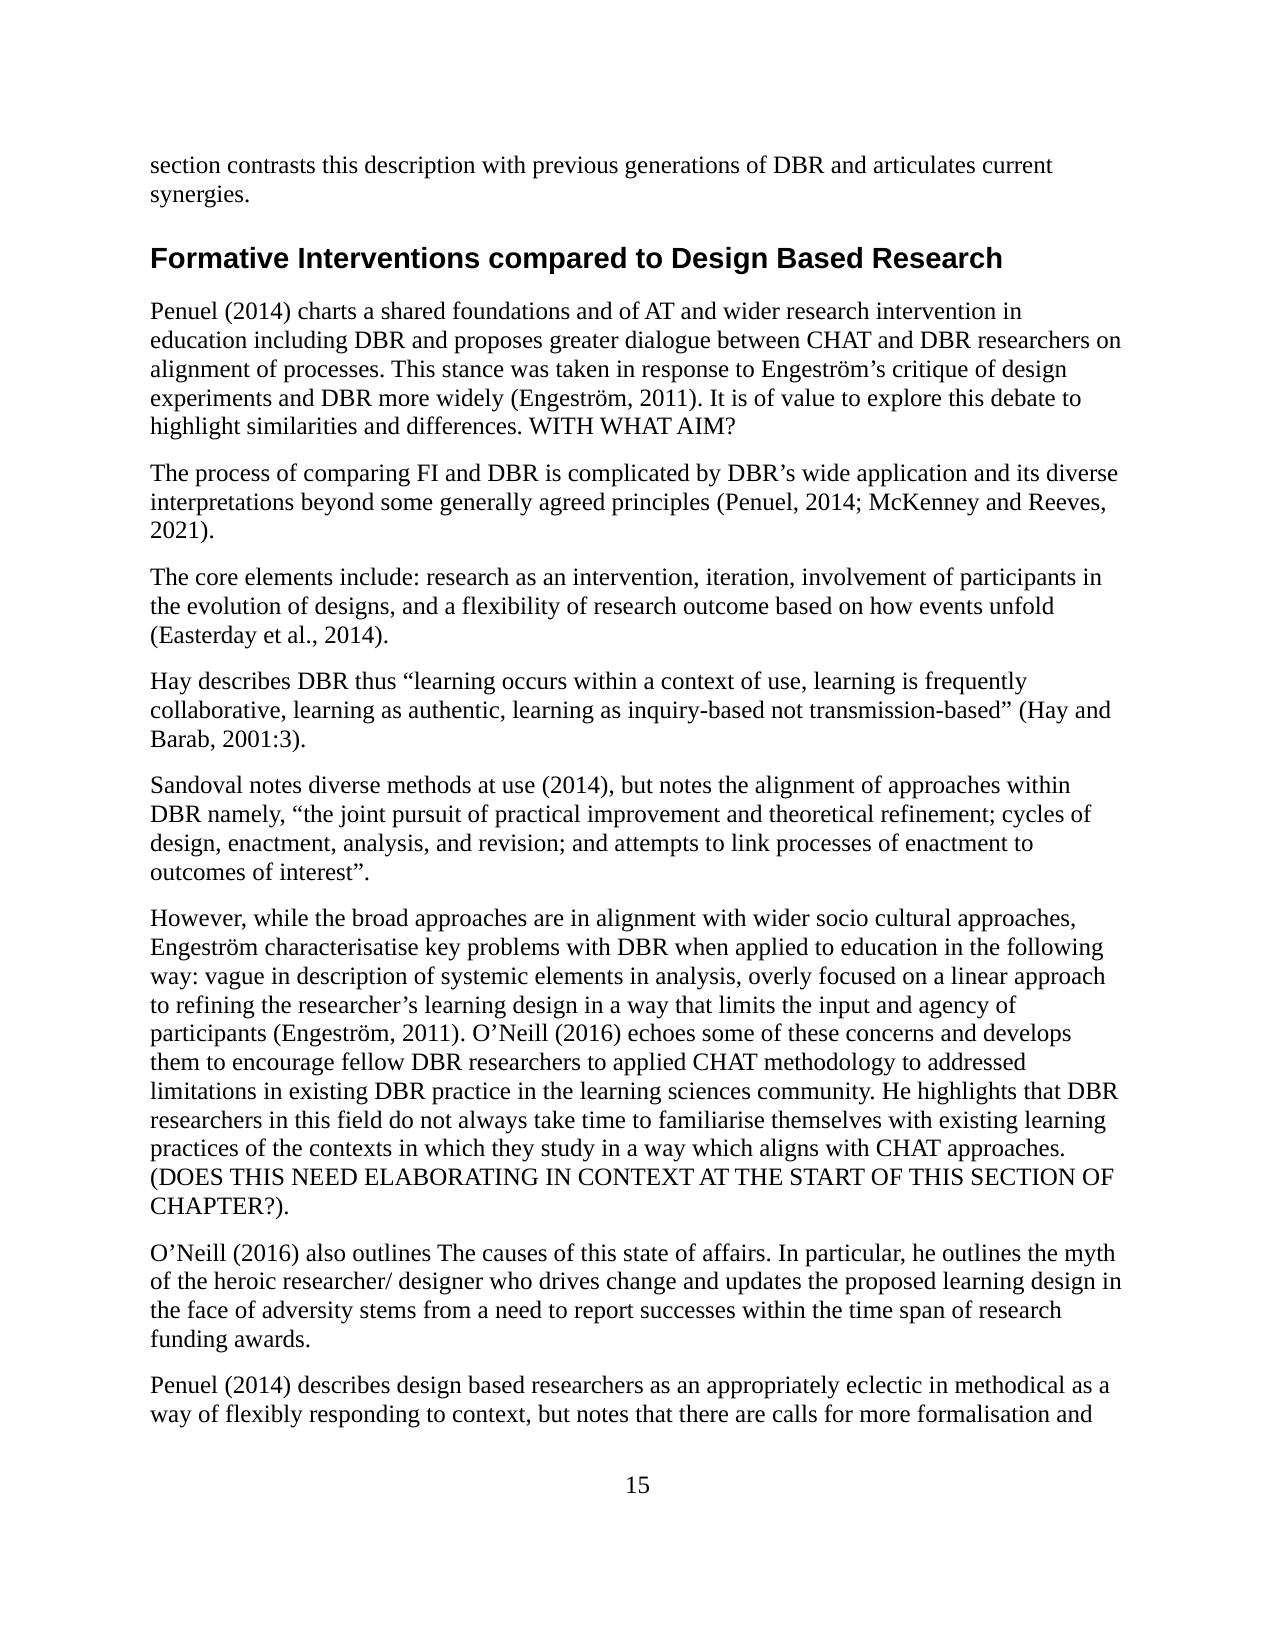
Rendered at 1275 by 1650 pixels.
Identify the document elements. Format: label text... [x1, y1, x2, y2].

text O’Neill (2016) also outlines The causes of this state of affairs. In particular, he outlines the myth of the heroic researcher/ designer who drives change and updates the proposed learning design in the face of adversity stems from a need to report successes within the time span of research funding awards. [150, 1238, 1125, 1353]
text Penuel (2014) describes design based researchers as an appropriately eclectic in methodical as a way of flexibly responding to context, but notes that there are calls for more formalisation and [150, 1371, 1125, 1428]
text Hay describes DBR thus “learning occurs within a context of use, learning is frequently collaborative, learning as authentic, learning as inquiry-based not transmission-based” (Hay and Barab, 2001:3). [150, 666, 1125, 753]
text Sandoval notes diverse methods at use (2014), but notes the alignment of approaches within DBR namely, “the joint pursuit of practical improvement and theoretical refinement; cycles of design, enactment, analysis, and revision; and attempts to link processes of enactment to outcomes of interest”. [150, 771, 1125, 886]
text The process of comparing FI and DBR is complicated by DBR’s wide application and its diverse interpretations beyond some generally agreed principles (Penuel, 2014; McKenney and Reeves, 2021). [150, 458, 1125, 544]
text The core elements include: research as an intervention, iteration, involvement of participants in the evolution of designs, and a flexibility of research outcome based on how events unfold (Easterday et al., 2014). [150, 562, 1125, 648]
text Penuel (2014) charts a shared foundations and of AT and wider research intervention in education including DBR and proposes greater dialogue between CHAT and DBR researchers on alignment of processes. This stance was taken in response to Engeström’s critique of design experiments and DBR more widely (Engeström, 2011). It is of value to explore this debate to highlight similarities and differences. WITH WHAT AIM? [150, 296, 1125, 440]
text However, while the broad approaches are in alignment with wider socio cultural approaches, Engeström characterisatise key problems with DBR when applied to education in the following way: vague in description of systemic elements in analysis, overly focused on a linear approach to refining the researcher’s learning design in a way that limits the input and agency of participants (Engeström, 2011). O’Neill (2016) echoes some of these concerns and develops them to encourage fellow DBR researchers to applied CHAT methodology to addressed limitations in existing DBR practice in the learning sciences community. He highlights that DBR researchers in this field do not always take time to familiarise themselves with existing learning practices of the contexts in which they study in a way which aligns with CHAT approaches. (DOES THIS NEED ELABORATING IN CONTEXT AT THE START OF THIS SECTION OF CHAPTER?). [150, 903, 1125, 1220]
subtitle Formative Interventions compared to Design Based Research [150, 241, 1125, 275]
text section contrasts this description with previous generations of DBR and articulates current synergies. [150, 150, 1125, 207]
